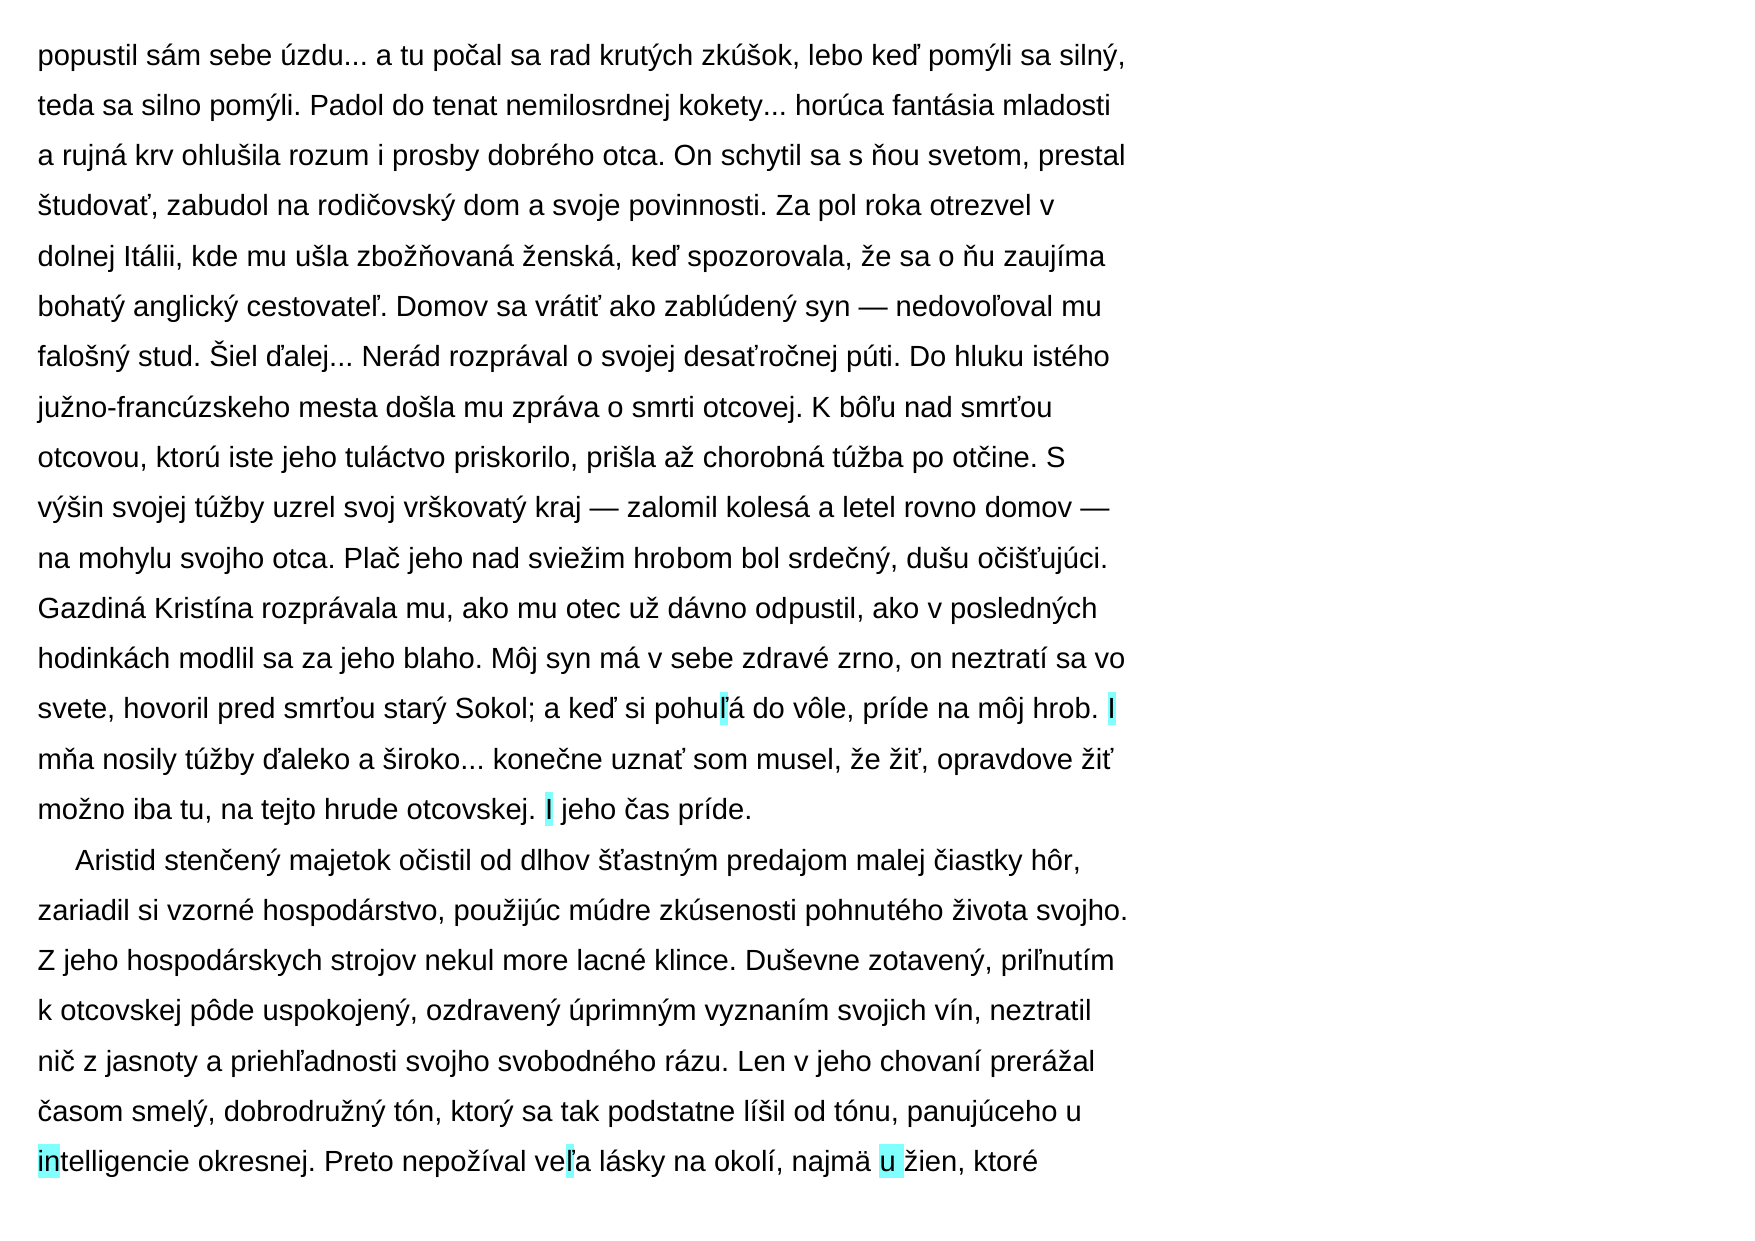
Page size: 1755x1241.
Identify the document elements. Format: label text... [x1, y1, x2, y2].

text Aristid stenčený majetok očistil od dlhov šťast­ným predajom malej čiastky hôr, zariadil si vzorné hospodárstvo, použijúc múdre zkúsenosti pohnu­tého života svojho. Z jeho hospodárskych strojov nekul more lacné klince. Duševne zotavený, priľnutím k otcovskej pôde uspokojený, ozdravený úprimným vyznaním svojich vín, neztratil nič z jasnoty a priehľadnosti svojho svobodného rázu. Len v jeho chovaní prerážal časom smelý, dobrodružný tón, ktorý sa tak podstatne líšil od tónu, panujúceho u intelligencie okresnej. Preto nepožíval veľa lásky na okolí, najmä u žien, ktoré [37, 842, 1130, 1178]
text popustil sám sebe úzdu... a tu počal sa rad krutých zkúšok, lebo keď pomýli sa silný, teda sa silno pomýli. Padol do tenat nemilosrdnej kokety... horúca fantásia mladosti a rujná krv ohlušila rozum i prosby dobrého otca. On schytil sa s ňou svetom, prestal študovať, zabudol na ro­dičovský dom a svoje povinnosti. Za pol roka otrezvel v dolnej Itálii, kde mu ušla zbožňo­vaná ženská, keď spozorovala, že sa o ňu zaujíma bohatý anglický cestovateľ. Domov sa vrátiť ako zablúdený syn — nedovoľoval mu falošný stud. Šiel ďalej... Nerád rozprával o svojej desať­ročnej púti. Do hluku istého južno-francúzskeho mesta došla mu zpráva o smrti otcovej. K bôľu nad smrťou otcovou, ktorú iste jeho tuláctvo priskorilo, prišla až chorobná túžba po otčine. S výšin svojej túžby uzrel svoj vrškovatý kraj — zalomil kolesá a letel rovno domov — na mohylu svojho otca. Plač jeho nad sviežim hro­bom bol srdečný, dušu očišťujúci. Gazdiná Kri­stína rozprávala mu, ako mu otec už dávno od­pustil, ako v posledných hodinkách modlil sa za jeho blaho. Môj syn má v sebe zdravé zrno, on neztratí sa vo svete, hovoril pred smrťou starý Sokol; a keď si pohuľá do vôle, príde na môj hrob. I mňa nosily túžby ďaleko a široko... konečne uznať som musel, že žiť, opravdove žiť možno iba tu, na tejto hrude otcovskej. I jeho čas príde. [37, 37, 1130, 826]
